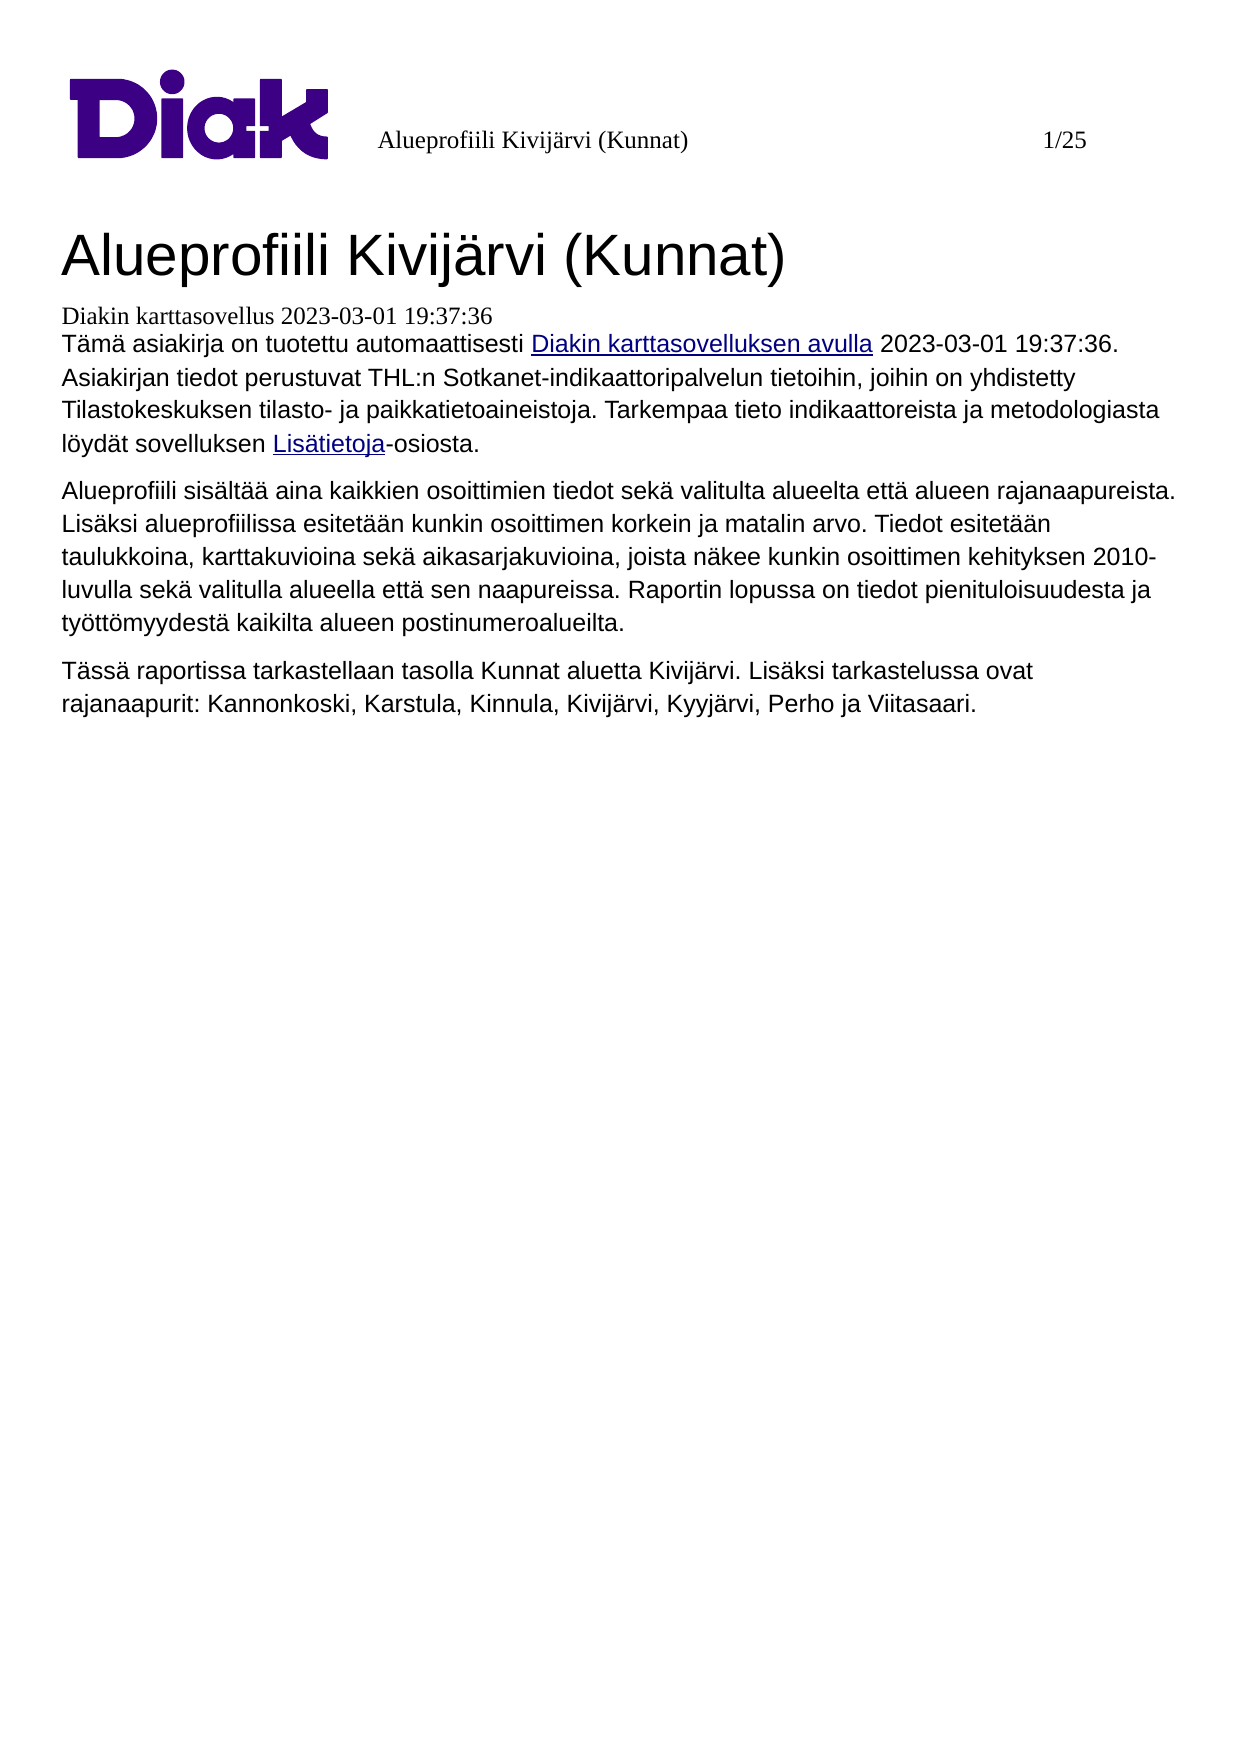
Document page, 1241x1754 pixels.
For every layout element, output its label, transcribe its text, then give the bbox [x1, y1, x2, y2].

text Tämä asiakirja on tuotettu automaattisesti Diakin karttasovelluksen avulla 2023-03-01 19:37:36. Asiakirjan tiedot perustuvat THL:n Sotkanet-indikaattoripalvelun tietoihin, joihin on yhdistetty Tilastokeskuksen tilasto- ja paikkatietoaineistoja. Tarkempaa tieto indikaattoreista ja metodologiasta löydät sovelluksen Lisätietoja-osiosta. [61, 329, 1179, 457]
title Alueprofiili Kivijärvi (Kunnat) [61, 221, 1179, 288]
text Tässä raportissa tarkastellaan tasolla Kunnat aluetta Kivijärvi. Lisäksi tarkastelussa ovat rajanaapurit: Kannonkoski, Karstula, Kinnula, Kivijärvi, Kyyjärvi, Perho ja Viitasaari. [61, 656, 1179, 718]
text Alueprofiili sisältää aina kaikkien osoittimien tiedot sekä valitulta alueelta että alueen rajanaapureista. Lisäksi alueprofiilissa esitetään kunkin osoittimen korkein ja matalin arvo. Tiedot esitetään taulukkoina, karttakuvioina sekä aikasarjakuvioina, joista näkee kunkin osoittimen kehityksen 2010-luvulla sekä valitulla alueella että sen naapureissa. Raportin lopussa on tiedot pienituloisuudesta ja työttömyydestä kaikilta alueen postinumeroalueilta. [61, 476, 1179, 637]
text Diakin karttasovellus 2023-03-01 19:37:36 [61, 301, 1179, 329]
